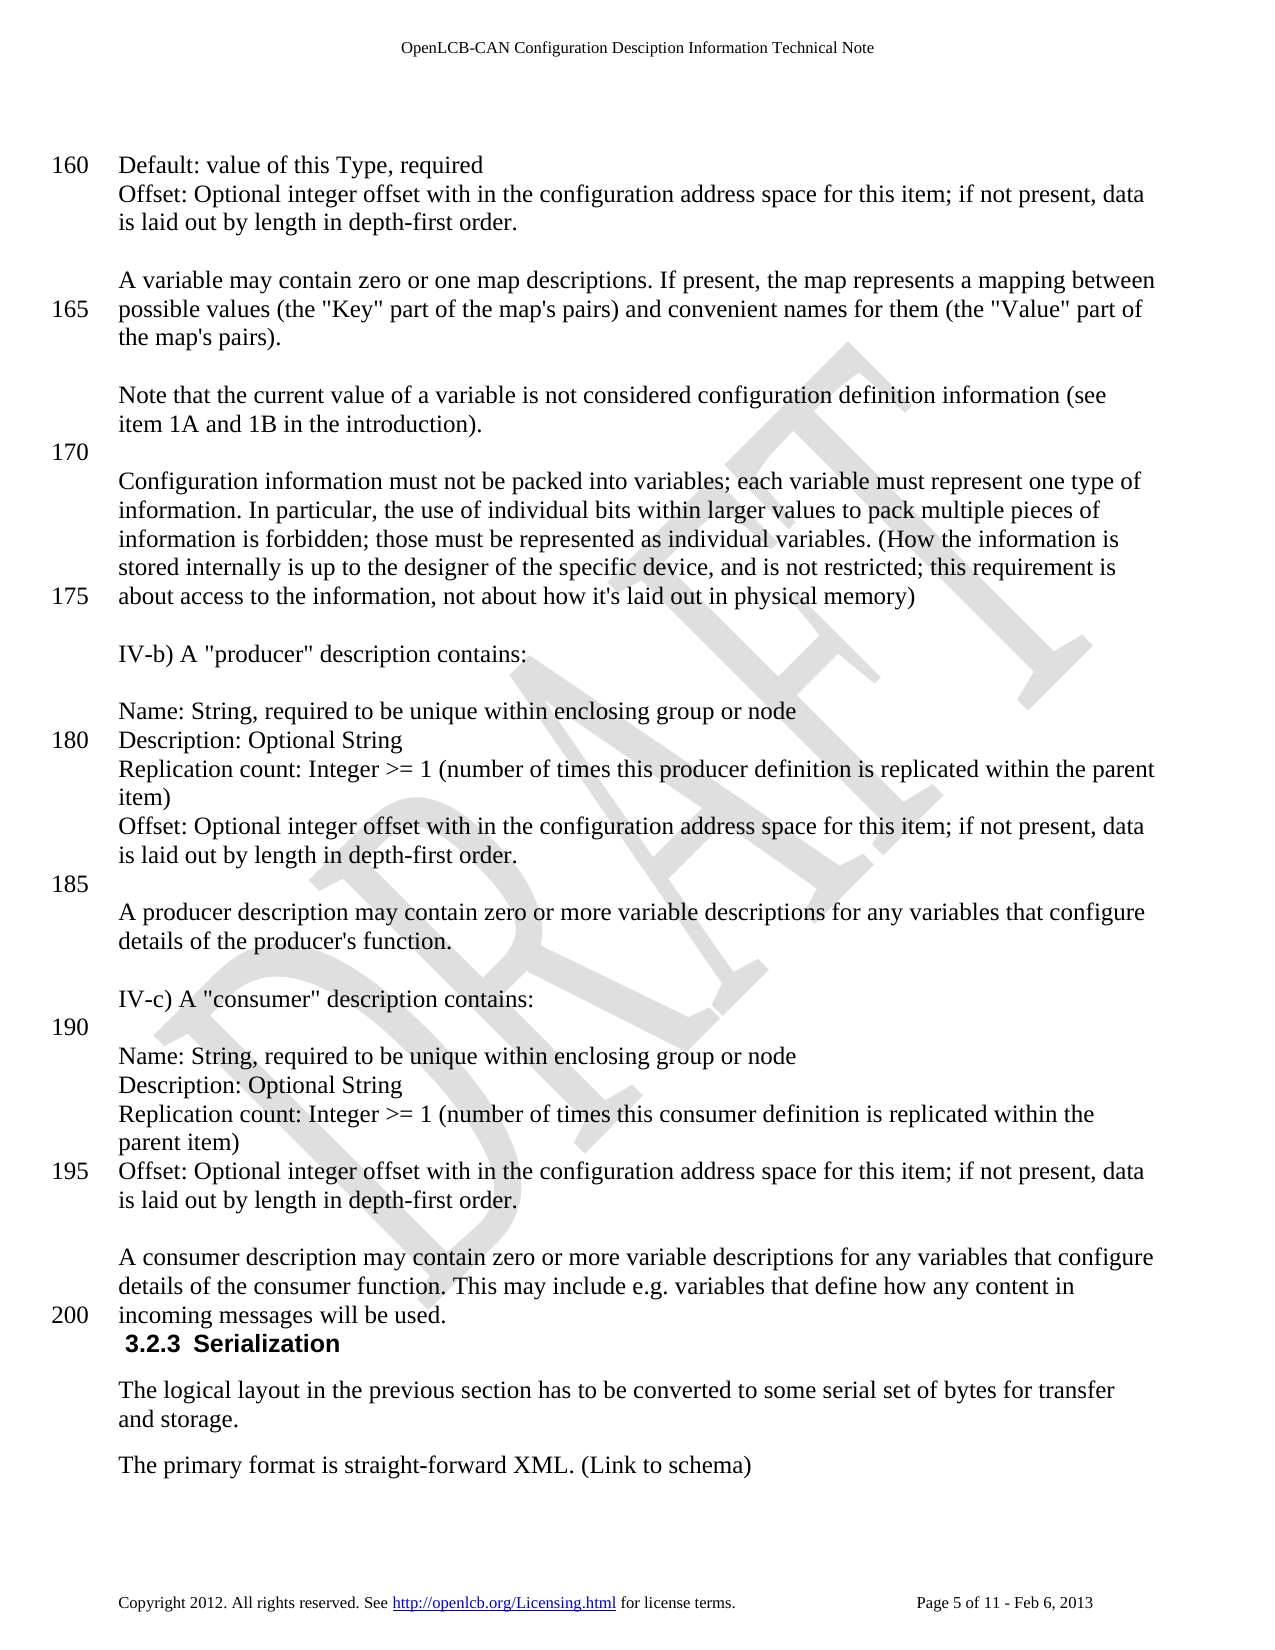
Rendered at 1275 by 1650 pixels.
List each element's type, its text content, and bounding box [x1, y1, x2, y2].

text Replication count: Integer >= 1 (number of times this producer definition is replicated within the parent item) [857, 754, 1157, 811]
text IV-c) A "consumer" description contains: [215, 984, 359, 1012]
text IV-c) A "consumer" description contains: [118, 984, 203, 1012]
text Name: String, required to be unique within enclosing group or node [118, 1041, 223, 1070]
text [828, 725, 1157, 754]
text Description: Optional String [467, 1070, 562, 1099]
text Name: String, required to be unique within enclosing group or node [547, 1041, 1157, 1070]
text Offset: Optional integer offset with in the configuration address space for this item; if not present, data is laid out by length in depth-first order. [680, 825, 787, 869]
text Replication count: Integer >= 1 (number of times this consumer definition is replicated within the parent item) [295, 1099, 486, 1156]
text IV-c) A "consumer" description contains: [728, 984, 1157, 1012]
text Offset: Optional integer offset with in the configuration address space for this item; if not present, data is laid out by length in depth-first order. [517, 1156, 1157, 1214]
text Description: Optional String [266, 1070, 449, 1099]
text Note that the current value of a variable is not considered configuration definition information (see item 1A and 1B in the introduction). [815, 380, 1157, 437]
text Offset: Optional integer offset with in the configuration address space for this item; if not present, data is laid out by length in depth-first order. [374, 828, 479, 869]
text Offset: Optional integer offset with in the configuration address space for this item; if not present, data is laid out by length in depth-first order. [118, 811, 377, 869]
text [742, 639, 814, 667]
text [844, 639, 1028, 667]
text [634, 725, 814, 754]
text Name: String, required to be unique within enclosing group or node [118, 696, 543, 725]
text [1073, 639, 1157, 667]
text Default: value of this Type, required [118, 150, 1157, 179]
text IV-c) A "consumer" description contains: [503, 984, 605, 1012]
text Replication count: Integer >= 1 (number of times this producer definition is replicated within the parent item) [583, 754, 701, 811]
text Description: Optional String [118, 725, 563, 754]
text Offset: Optional integer offset with in the configuration address space for this item; if not present, data is laid out by length in depth-first order. [622, 811, 698, 856]
text A producer description may contain zero or more variable descriptions for any variables that configure details of the producer's function. [403, 897, 515, 955]
text Configuration information must not be packed into variables; each variable must represent one type of information. In particular, the use of individual bits within larger values to pack multiple pieces of information is forbidden; those must be represented as individual variables. (How the information is stored internally is up to the designer of the specific device, and is not restricted; this requirement is about access to the information, not about how it's laid out in physical memory) [870, 466, 1157, 610]
text A variable may contain zero or one map descriptions. If present, the map represents a mapping between possible values (the "Key" part of the map's pairs) and convenient names for them (the "Value" part of the map's pairs). [118, 265, 1157, 351]
text Description: Optional String [576, 1070, 1157, 1099]
text Offset: Optional integer offset with in the configuration address space for this item; if not present, data is laid out by length in depth-first order. [352, 1156, 494, 1214]
text IV-b) A "producer" description contains: [118, 639, 727, 667]
text Name: String, required to be unique within enclosing group or node [591, 696, 785, 725]
text Name: String, required to be unique within enclosing group or node [441, 1041, 533, 1070]
text A producer description may contain zero or more variable descriptions for any variables that configure details of the producer's function. [118, 897, 418, 955]
text A producer description may contain zero or more variable descriptions for any variables that configure details of the producer's function. [535, 897, 701, 955]
subtitle Serialization [118, 1329, 1157, 1357]
text Offset: Optional integer offset with in the configuration address space for this item; if not present, data is laid out by length in depth-first order. [460, 811, 642, 869]
text IV-c) A "consumer" description contains: [623, 984, 721, 1012]
text The logical layout in the previous section has to be converted to some serial set of bytes for transfer and storage. [118, 1375, 1157, 1433]
text The primary format is straight-forward XML. (Link to schema) [118, 1450, 1157, 1479]
text Replication count: Integer >= 1 (number of times this producer definition is replicated within the parent item) [118, 754, 602, 811]
text [563, 725, 621, 754]
text Name: String, required to be unique within enclosing group or node [237, 1041, 423, 1070]
text Configuration information must not be packed into variables; each variable must represent one type of information. In particular, the use of individual bits within larger values to pack multiple pieces of information is forbidden; those must be represented as individual variables. (How the information is stored internally is up to the designer of the specific device, and is not restricted; this requirement is about access to the information, not about how it's laid out in physical memory) [118, 466, 971, 610]
text Replication count: Integer >= 1 (number of times this consumer definition is replicated within the parent item) [118, 1099, 309, 1156]
text Offset: Optional integer offset with in the configuration address space for this item; if not present, data is laid out by length in depth-first order. [761, 811, 1157, 869]
text Offset: Optional integer offset with in the configuration address space for this item; if not present, data is laid out by length in depth-first order. [118, 179, 1157, 236]
text Description: Optional String [118, 1070, 252, 1099]
text IV-c) A "consumer" description contains: [378, 984, 475, 1012]
text A producer description may contain zero or more variable descriptions for any variables that configure details of the producer's function. [682, 897, 1157, 955]
text Name: String, required to be unique within enclosing group or node [799, 696, 1157, 725]
text A consumer description may contain zero or more variable descriptions for any variables that configure details of the consumer function. This may include e.g. variables that define how any content in incoming messages will be used. [118, 1242, 1157, 1329]
text Offset: Optional integer offset with in the configuration address space for this item; if not present, data is laid out by length in depth-first order. [118, 1156, 367, 1214]
text Replication count: Integer >= 1 (number of times this consumer definition is replicated within the parent item) [489, 1099, 1157, 1156]
text Note that the current value of a variable is not considered configuration definition information (see item 1A and 1B in the introduction). [118, 380, 808, 437]
text Replication count: Integer >= 1 (number of times this producer definition is replicated within the parent item) [677, 754, 871, 811]
